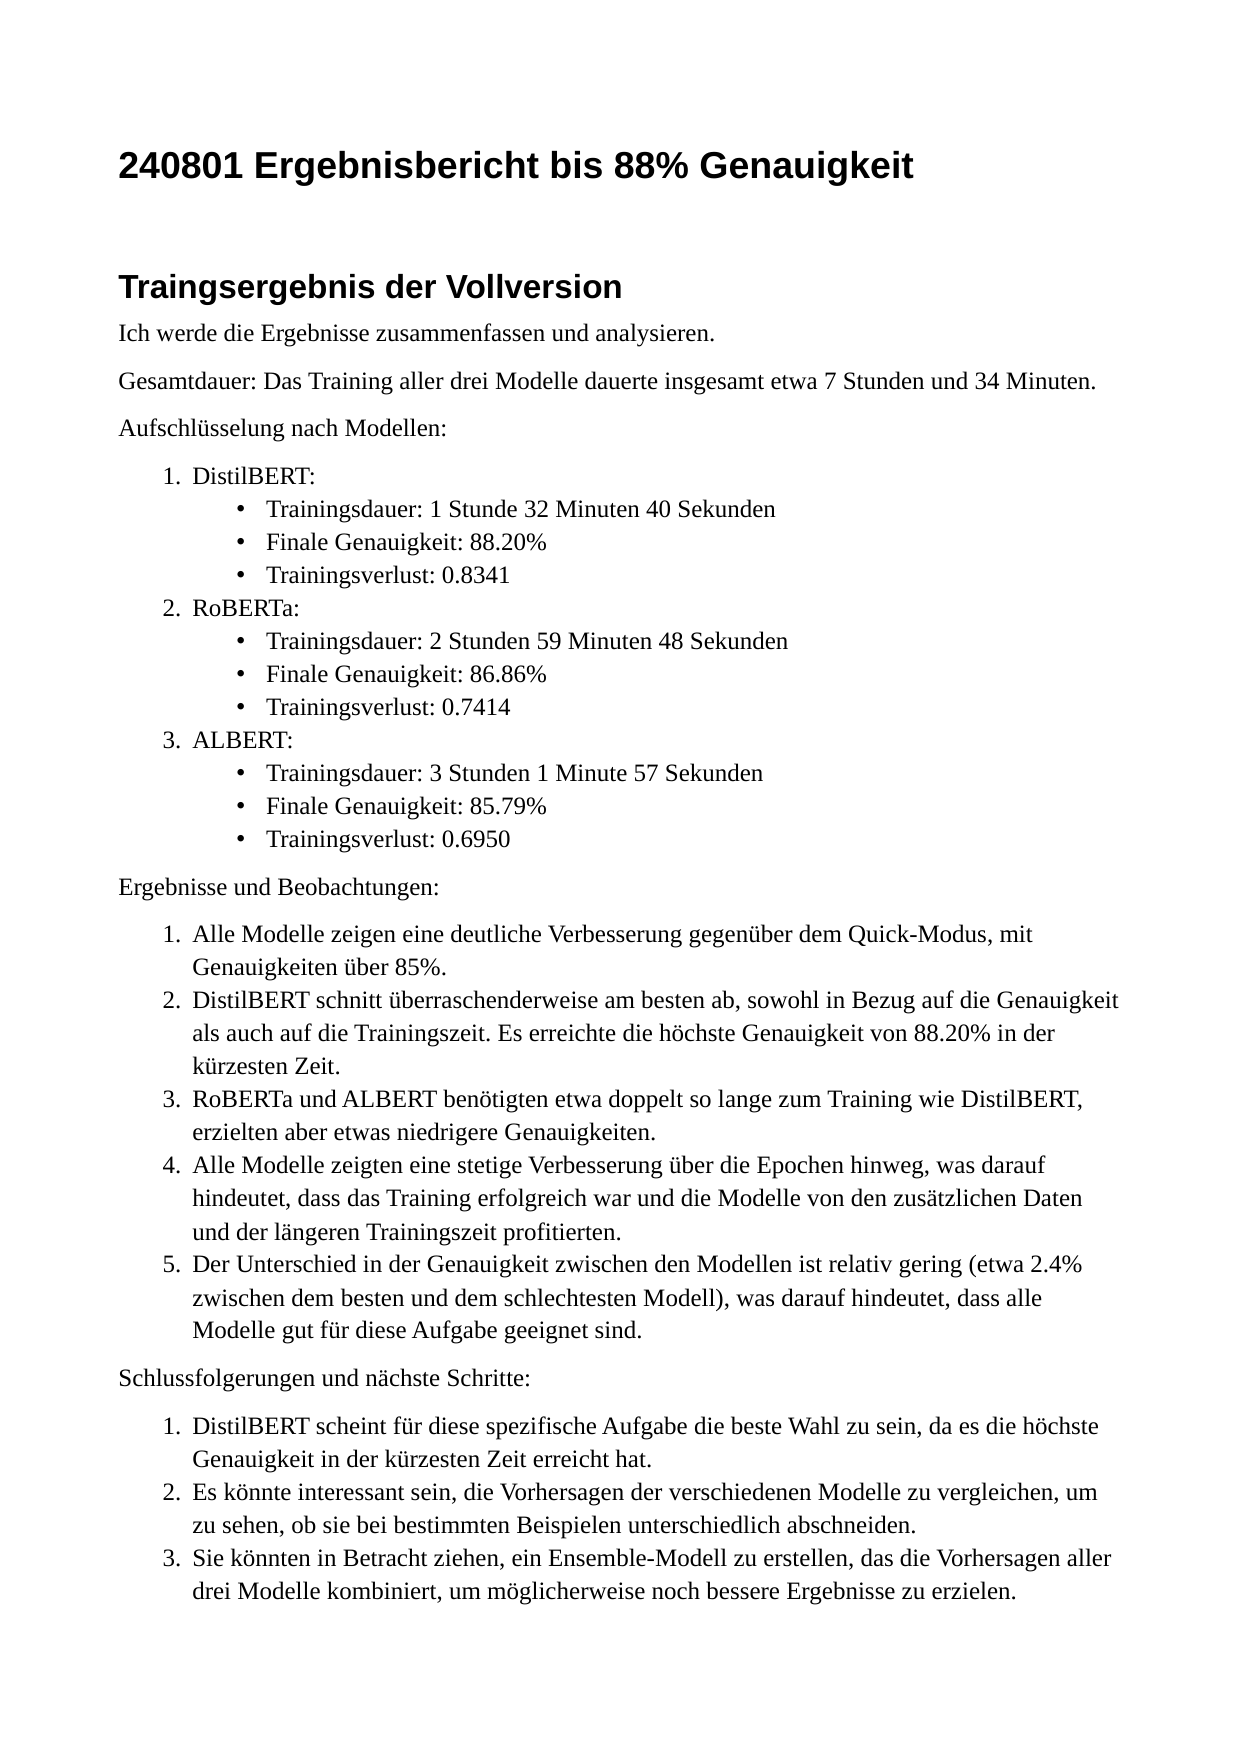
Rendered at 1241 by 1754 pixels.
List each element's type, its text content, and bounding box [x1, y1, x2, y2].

list Sie könnten in Betracht ziehen, ein Ensemble-Modell zu erstellen, das die Vorhersagen aller drei Modelle kombiniert, um möglicherweise noch bessere Ergebnisse zu erzielen. [162, 1543, 1122, 1605]
list Finale Genauigkeit: 85.79% [236, 791, 1122, 820]
list Finale Genauigkeit: 88.20% [236, 527, 1122, 556]
list Alle Modelle zeigen eine deutliche Verbesserung gegenüber dem Quick-Modus, mit Genauigkeiten über 85%. [162, 919, 1122, 981]
text Ergebnisse und Beobachtungen: [118, 872, 1122, 901]
list RoBERTa: [162, 593, 1122, 622]
subtitle 240801 Ergebnisbericht bis 88% Genauigkeit [118, 143, 1122, 186]
text Aufschlüsselung nach Modellen: [118, 413, 1122, 442]
list Trainingsdauer: 1 Stunde 32 Minuten 40 Sekunden [236, 494, 1122, 523]
text Schlussfolgerungen und nächste Schritte: [118, 1363, 1122, 1392]
list Trainingsverlust: 0.7414 [236, 692, 1122, 721]
list Der Unterschied in der Genauigkeit zwischen den Modellen ist relativ gering (etwa 2.4% zwischen dem besten und dem schlechtesten Modell), was darauf hindeutet, dass alle Modelle gut für diese Aufgabe geeignet sind. [162, 1249, 1122, 1344]
list Alle Modelle zeigten eine stetige Verbesserung über die Epochen hinweg, was darauf hindeutet, dass das Training erfolgreich war und die Modelle von den zusätzlichen Daten und der längeren Trainingszeit profitierten. [162, 1151, 1122, 1245]
list DistilBERT scheint für diese spezifische Aufgabe die beste Wahl zu sein, da es die höchste Genauigkeit in der kürzesten Zeit erreicht hat. [162, 1411, 1122, 1473]
text Gesamtdauer: Das Training aller drei Modelle dauerte insgesamt etwa 7 Stunden und 34 Minuten. [118, 366, 1122, 394]
list Trainingsdauer: 3 Stunden 1 Minute 57 Sekunden [236, 758, 1122, 787]
list Finale Genauigkeit: 86.86% [236, 659, 1122, 688]
list Trainingsdauer: 2 Stunden 59 Minuten 48 Sekunden [236, 626, 1122, 655]
list DistilBERT schnitt überraschenderweise am besten ab, sowohl in Bezug auf die Genauigkeit als auch auf die Trainingszeit. Es erreichte die höchste Genauigkeit von 88.20% in der kürzesten Zeit. [162, 985, 1122, 1080]
list ALBERT: [162, 725, 1122, 754]
list Trainingsverlust: 0.8341 [236, 560, 1122, 589]
list Es könnte interessant sein, die Vorhersagen der verschiedenen Modelle zu vergleichen, um zu sehen, ob sie bei bestimmten Beispielen unterschiedlich abschneiden. [162, 1477, 1122, 1539]
list Trainingsverlust: 0.6950 [236, 824, 1122, 853]
list DistilBERT: [162, 461, 1122, 490]
text Ich werde die Ergebnisse zusammenfassen und analysieren. [118, 318, 1122, 347]
subtitle Traingsergebnis der Vollversion [118, 267, 1122, 306]
list RoBERTa und ALBERT benötigten etwa doppelt so lange zum Training wie DistilBERT, erzielten aber etwas niedrigere Genauigkeiten. [162, 1084, 1122, 1146]
